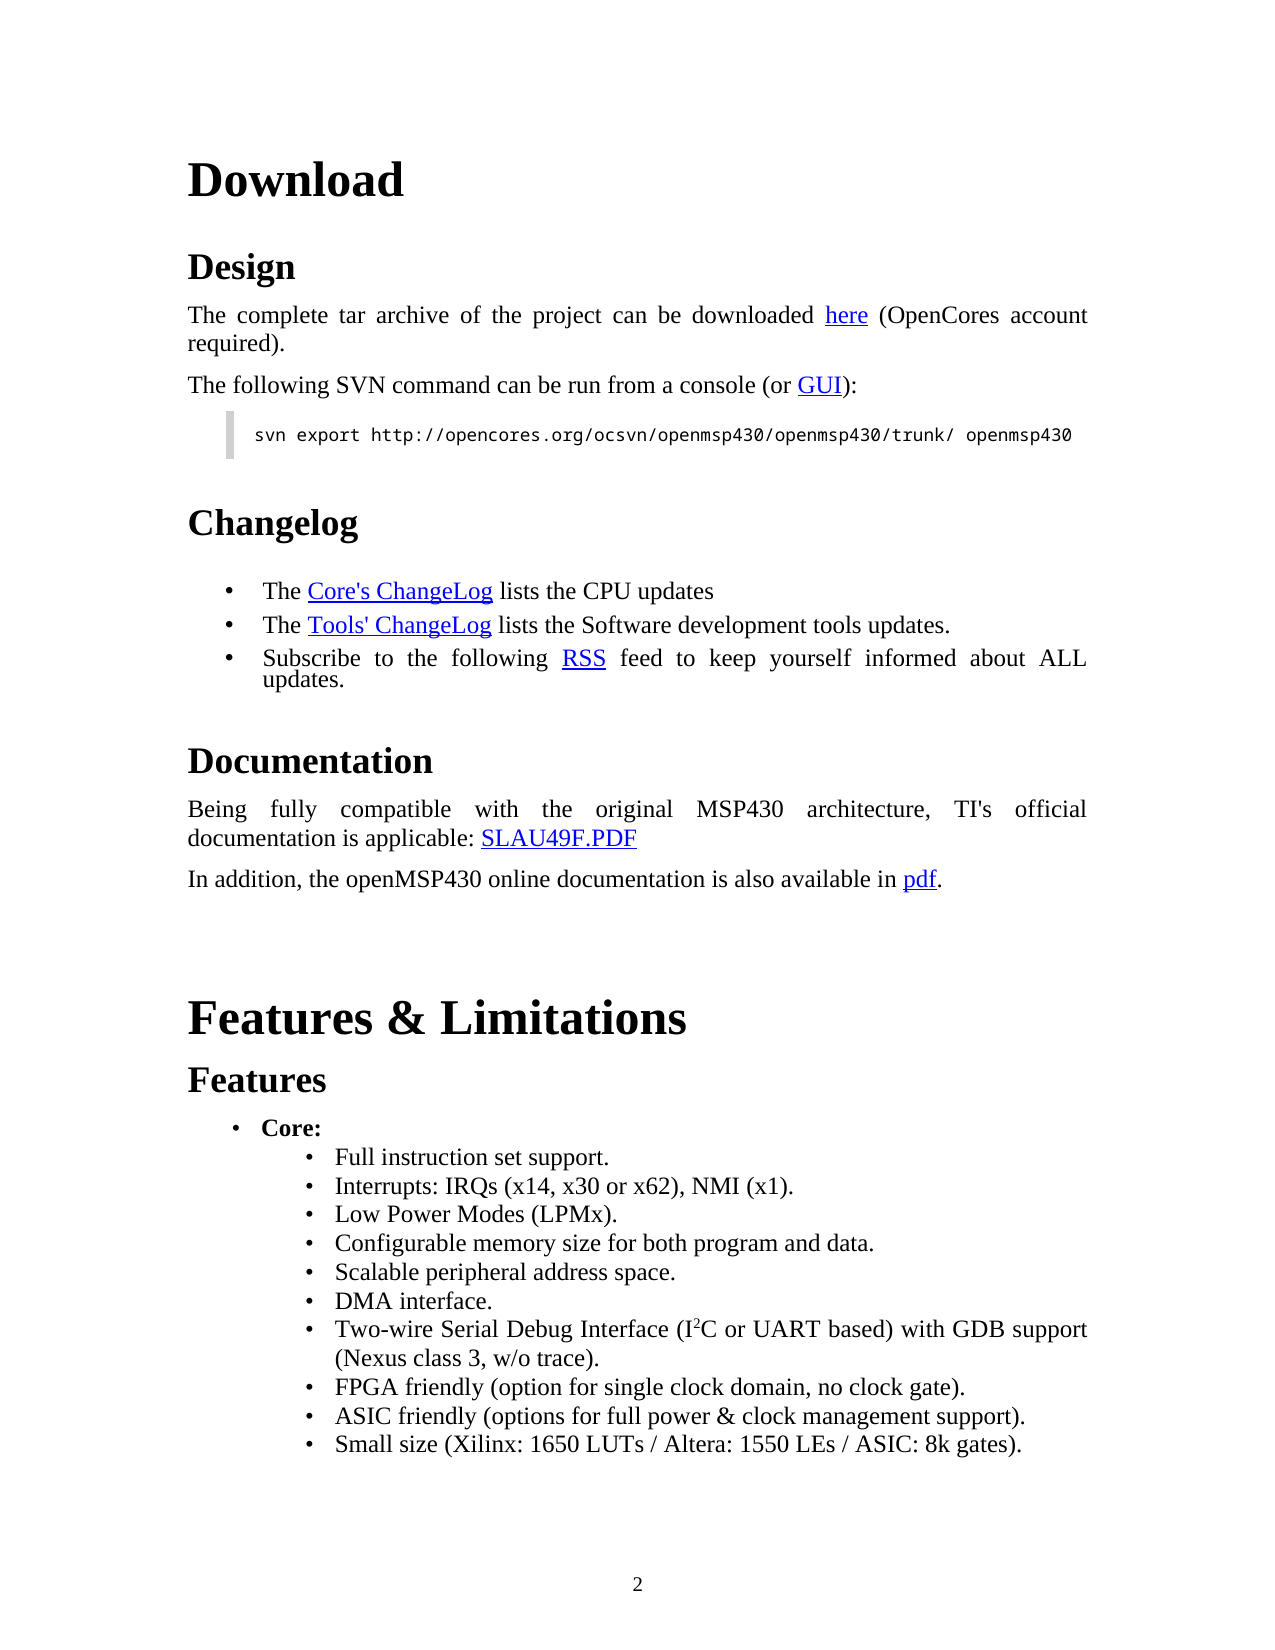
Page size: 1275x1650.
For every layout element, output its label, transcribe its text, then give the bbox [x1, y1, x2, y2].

list Small size (Xilinx: 1650 LUTs / Altera: 1550 LEs / ASIC: 8k gates). [305, 1429, 1088, 1458]
text Download [187, 150, 1088, 207]
list The Core's ChangeLog lists the CPU updates [225, 583, 1088, 604]
text Features & Limitations [187, 988, 1088, 1045]
text In addition, the openMSP430 online documentation is also available in pdf. [187, 864, 1088, 893]
text Being fully compatible with the original MSP430 architecture, TI's official documentation is applicable: SLAU49F.PDF [187, 794, 1088, 851]
list Low Power Modes (LPMx). [305, 1199, 1088, 1228]
table_header [187, 411, 226, 459]
text Changelog [187, 501, 1088, 544]
list The Tools' ChangeLog lists the Software development tools updates. [225, 617, 1088, 638]
table_header [226, 411, 234, 459]
list Configurable memory size for both program and data. [305, 1228, 1088, 1257]
list ASIC friendly (options for full power & clock management support). [305, 1401, 1088, 1429]
text Features [187, 1058, 1088, 1101]
list Scalable peripheral address space. [305, 1257, 1088, 1286]
list Full instruction set support. [305, 1142, 1088, 1171]
text The complete tar archive of the project can be downloaded here (OpenCores account required). [187, 300, 1088, 357]
list Interrupts: IRQs (x14, x30 or x62), NMI (x1). [305, 1171, 1088, 1199]
text The following SVN command can be run from a console (or GUI): [187, 370, 1088, 398]
list Core: [231, 1113, 1088, 1142]
list DMA interface. [305, 1286, 1088, 1314]
text Documentation [187, 738, 1088, 781]
text Design [187, 220, 1088, 287]
list FPGA friendly (option for single clock domain, no clock gate). [305, 1372, 1088, 1401]
list Subscribe to the following RSS feed to keep yourself informed about ALL updates. [225, 650, 1088, 692]
table_header [234, 411, 254, 459]
table_header svn export http://opencores.org/ocsvn/openmsp430/openmsp430/trunk/ openmsp430 [254, 411, 1275, 459]
list Two-wire Serial Debug Interface (I2C or UART based) with GDB support (Nexus class 3, w/o trace). [305, 1314, 1088, 1372]
